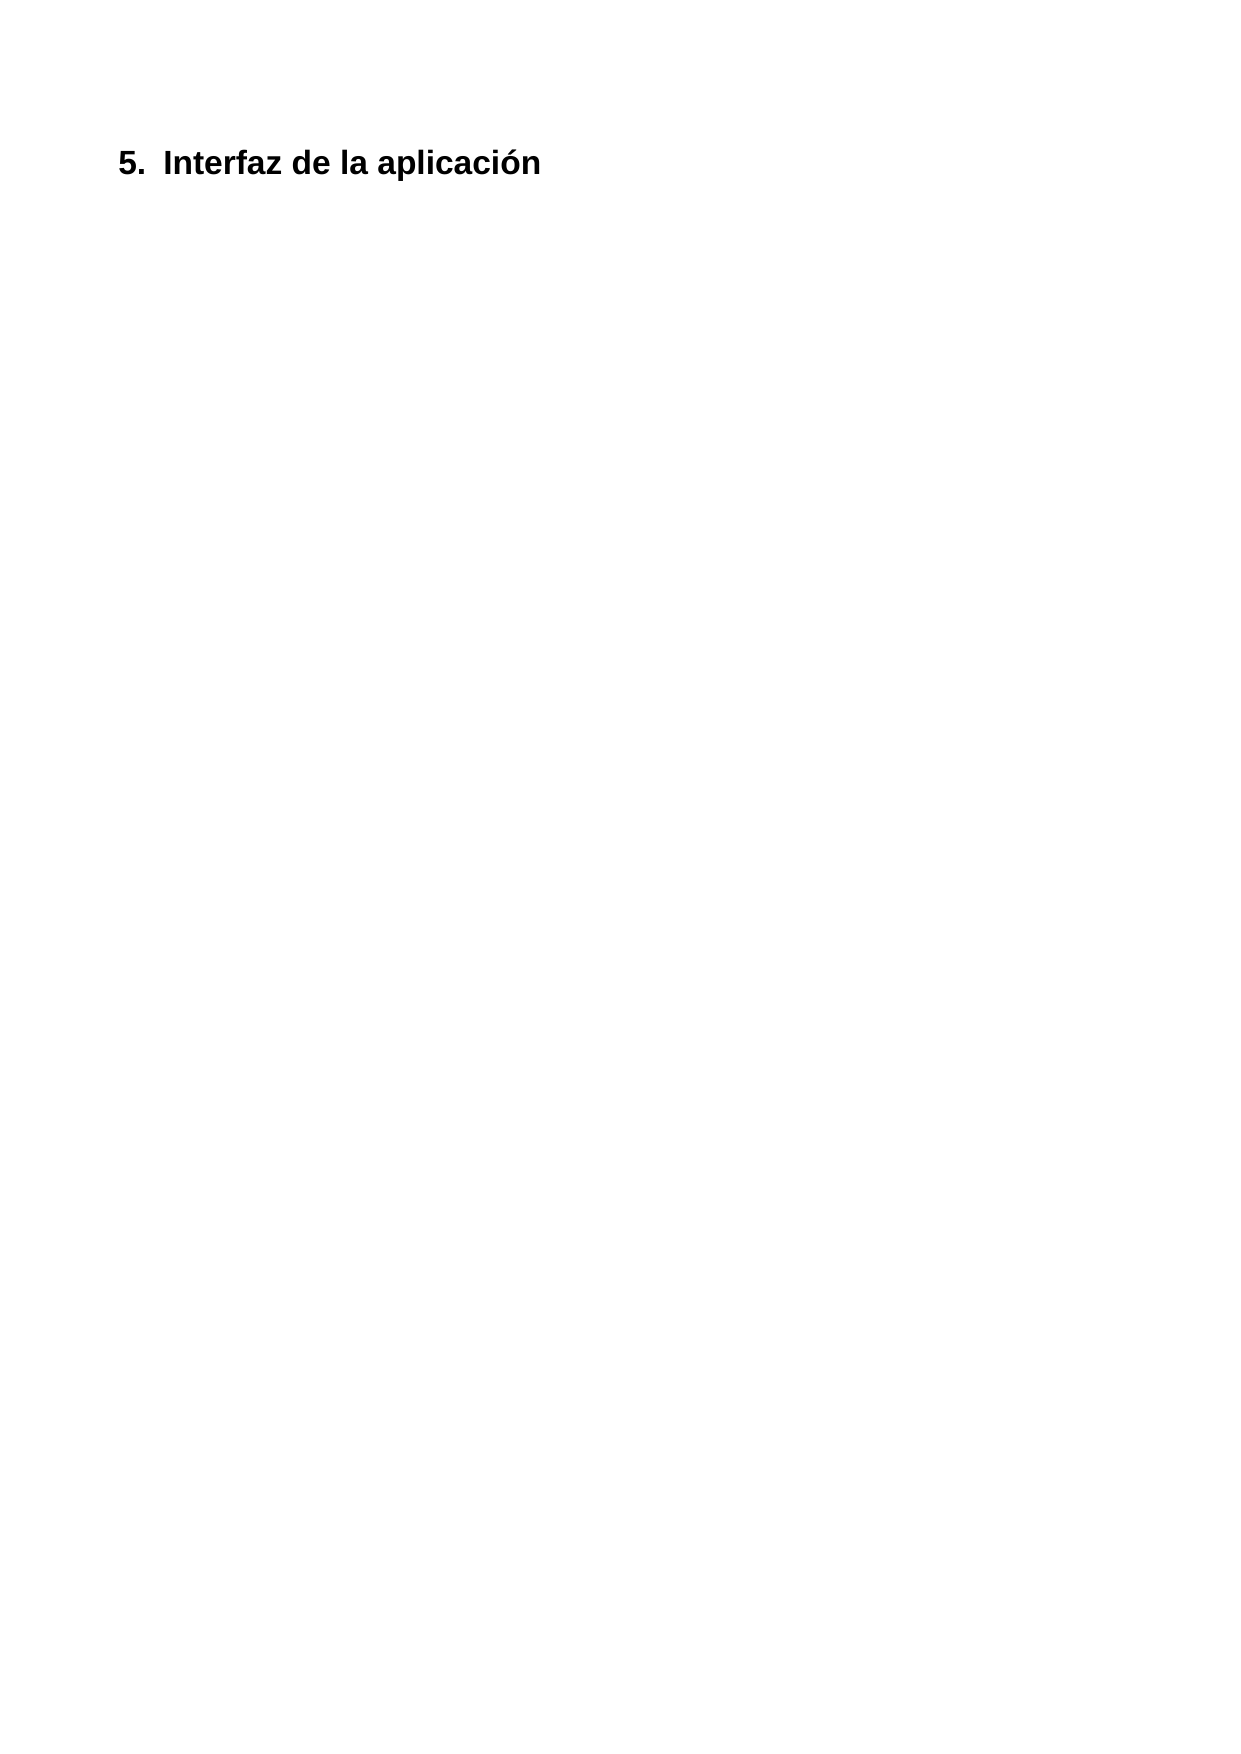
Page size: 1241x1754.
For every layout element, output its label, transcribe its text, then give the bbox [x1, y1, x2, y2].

subtitle Interfaz de la aplicación [118, 143, 1122, 182]
